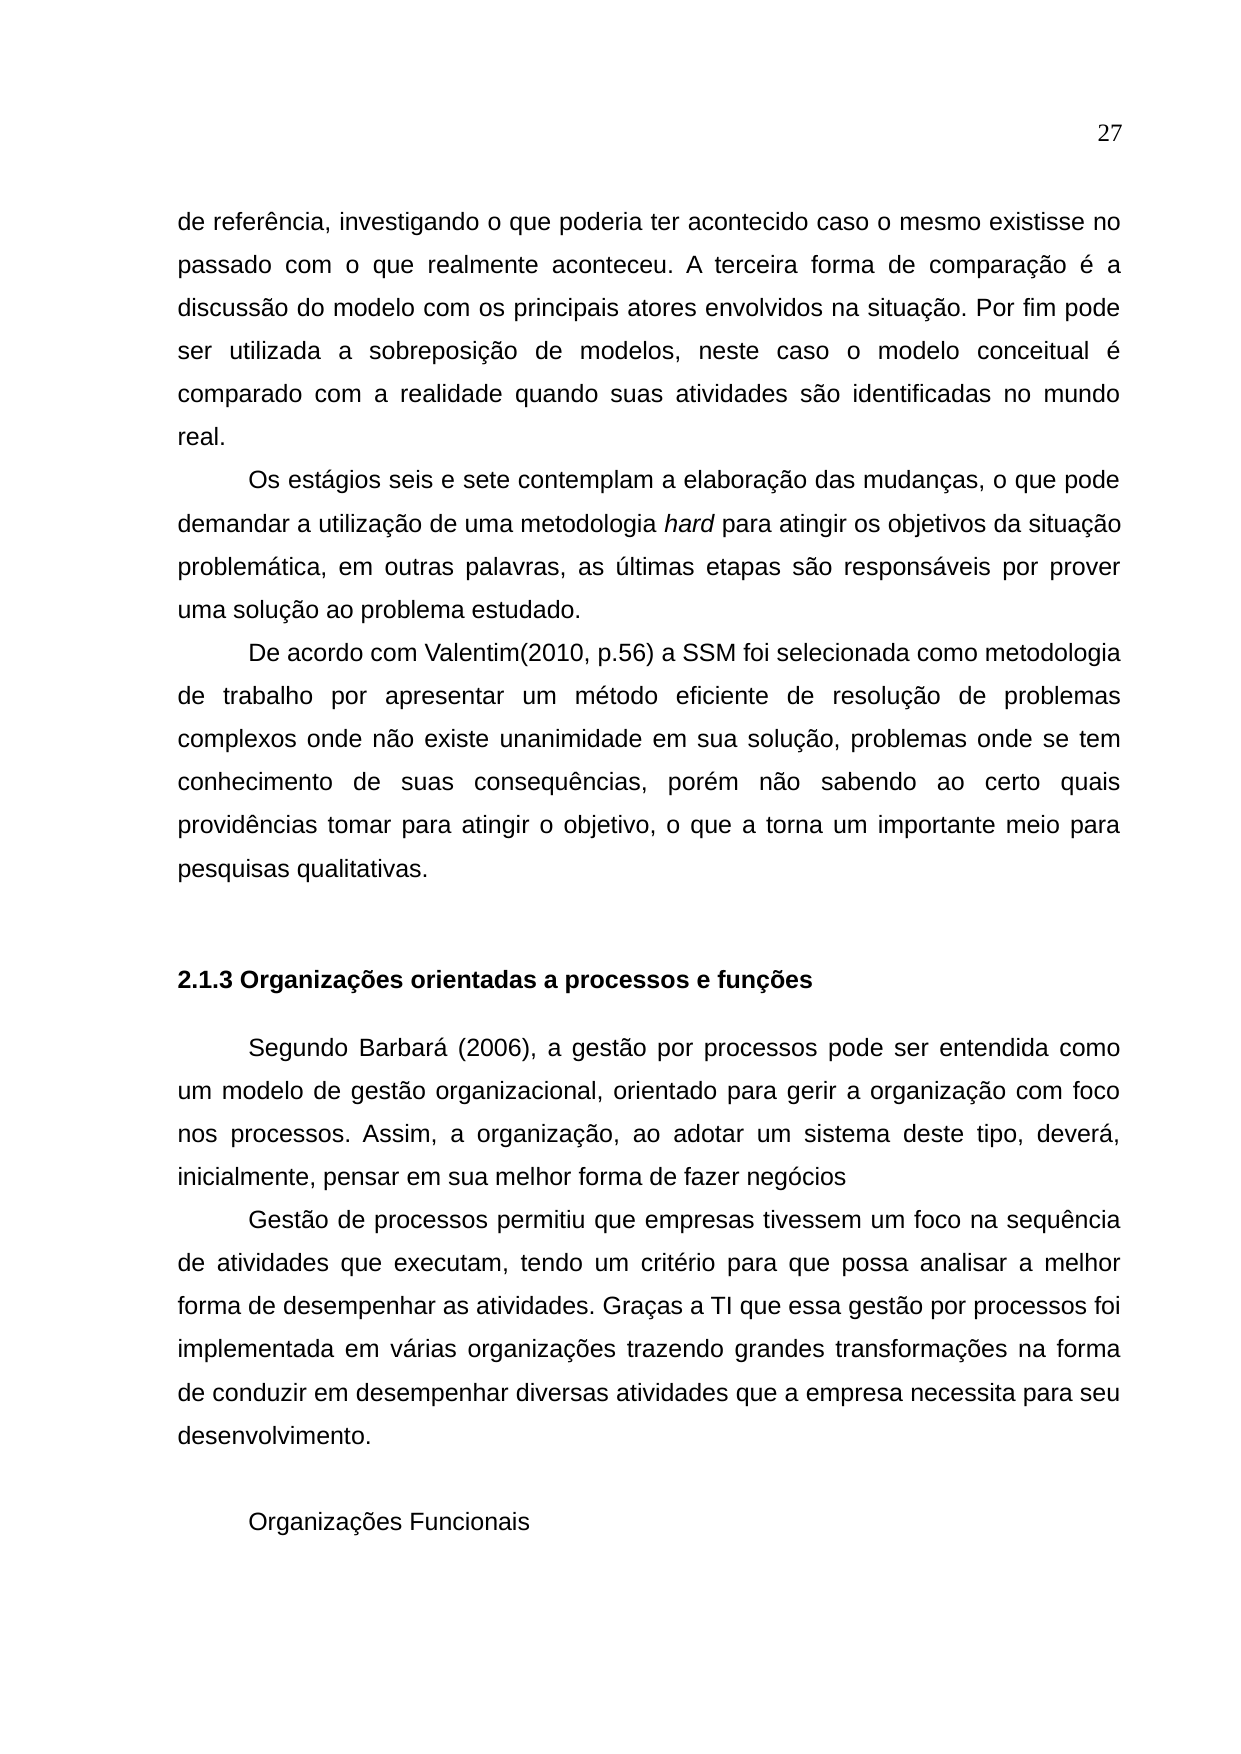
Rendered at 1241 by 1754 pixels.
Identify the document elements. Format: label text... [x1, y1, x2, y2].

subtitle 2.1.3 Organizações orientadas a processos e funções [177, 964, 1122, 993]
text de referência, investigando o que poderia ter acontecido caso o mesmo existisse no passado com o que realmente aconteceu. A terceira forma de comparação é a discussão do modelo com os principais atores envolvidos na situação. Por fim pode ser utilizada a sobreposição de modelos, neste caso o modelo conceitual é comparado com a realidade quando suas atividades são identificadas no mundo real. [177, 207, 1122, 451]
text Os estágios seis e sete contemplam a elaboração das mudanças, o que pode demandar a utilização de uma metodologia hard para atingir os objetivos da situação problemática, em outras palavras, as últimas etapas são responsáveis por prover uma solução ao problema estudado. [177, 465, 1122, 623]
text Segundo Barbará (2006), a gestão por processos pode ser entendida como um modelo de gestão organizacional, orientado para gerir a organização com foco nos processos. Assim, a organização, ao adotar um sistema deste tipo, deverá, inicialmente, pensar em sua melhor forma de fazer negócios [177, 1032, 1122, 1191]
text Organizações Funcionais [177, 1507, 1122, 1536]
text Gestão de processos permitiu que empresas tivessem um foco na sequência de atividades que executam, tendo um critério para que possa analisar a melhor forma de desempenhar as atividades. Graças a TI que essa gestão por processos foi implementada em várias organizações trazendo grandes transformações na forma de conduzir em desempenhar diversas atividades que a empresa necessita para seu desenvolvimento. [177, 1205, 1122, 1449]
text De acordo com Valentim(2010, p.56) a SSM foi selecionada como metodologia de trabalho por apresentar um método eficiente de resolução de problemas complexos onde não existe unanimidade em sua solução, problemas onde se tem conhecimento de suas consequências, porém não sabendo ao certo quais providências tomar para atingir o objetivo, o que a torna um importante meio para pesquisas qualitativas. [177, 638, 1122, 882]
